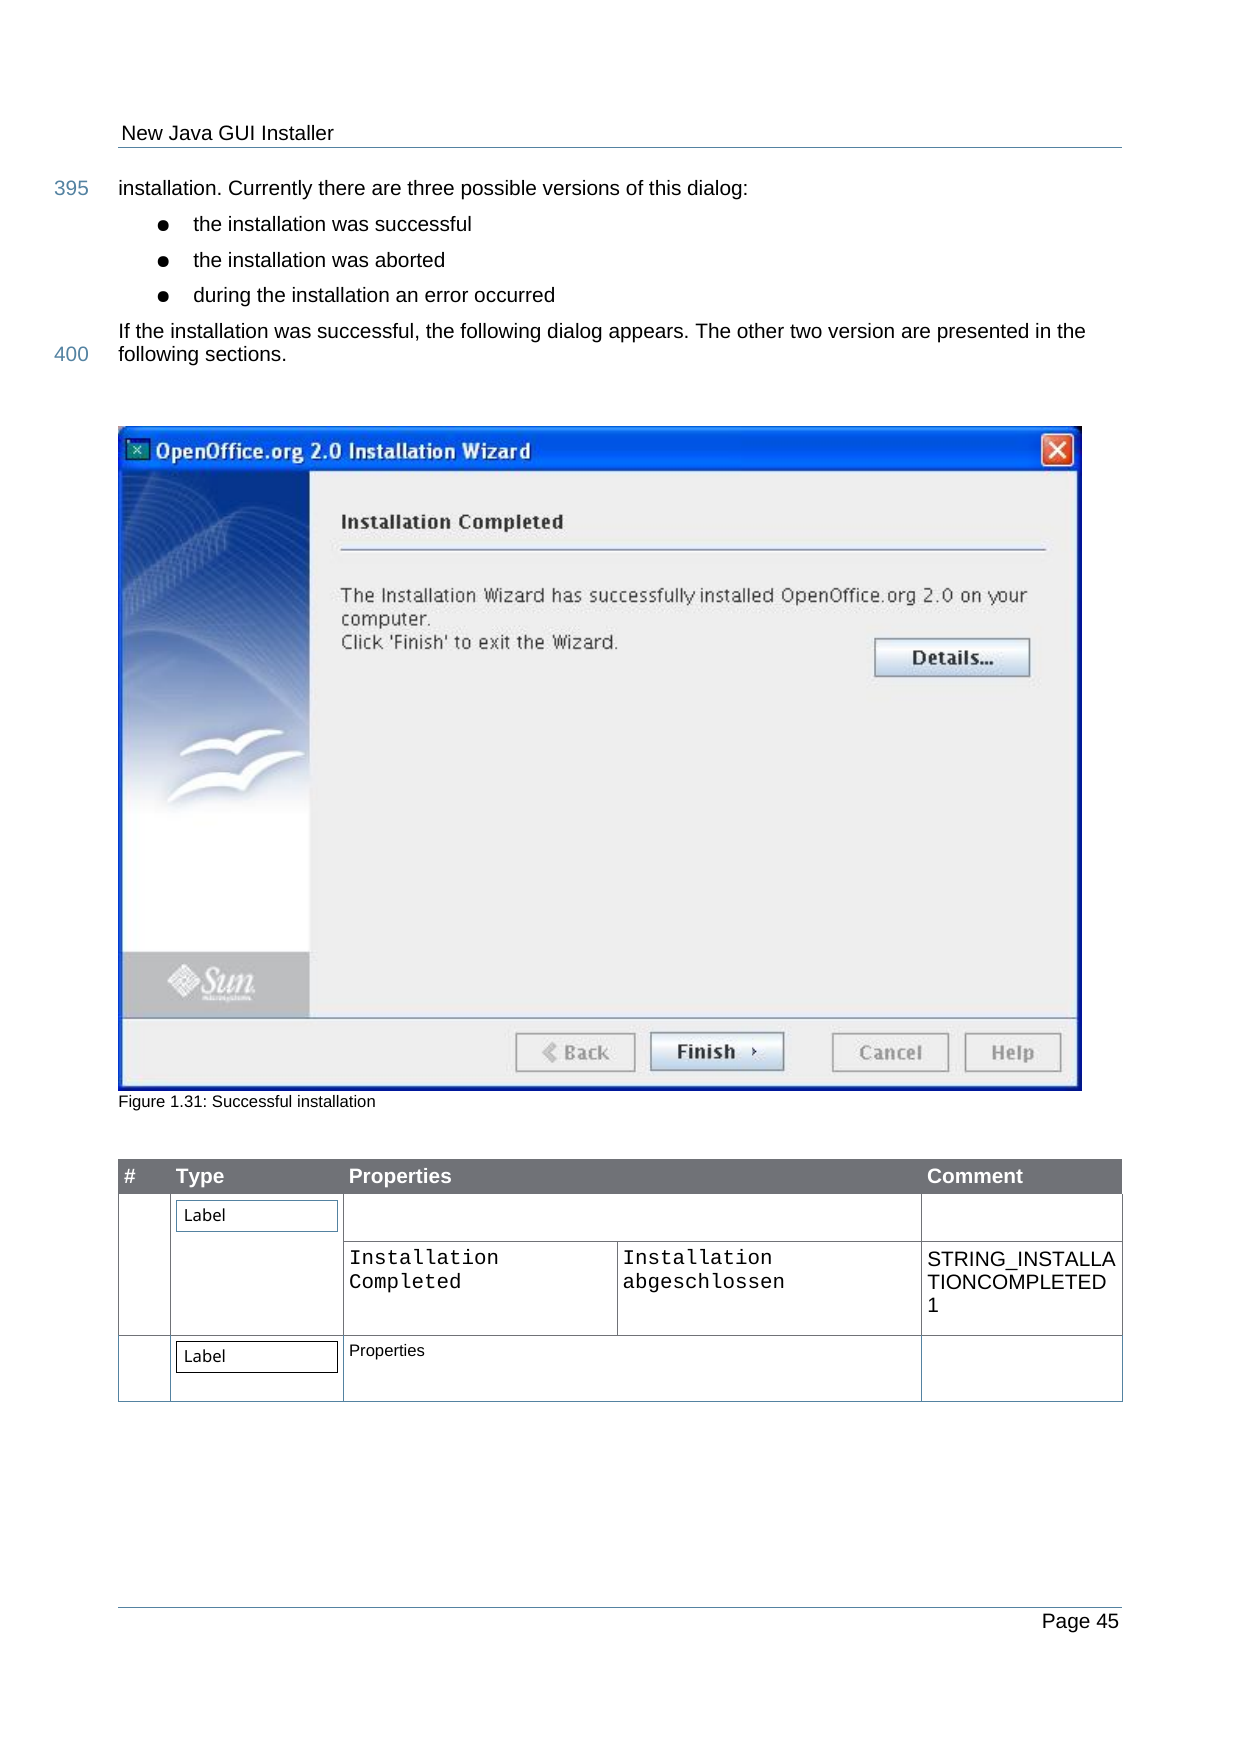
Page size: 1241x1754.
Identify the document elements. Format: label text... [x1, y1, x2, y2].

table_cell [171, 1194, 343, 1335]
table_cell STRING_INSTALLATIONCOMPLETED1 [922, 1242, 1122, 1335]
list the installation was successful [156, 212, 1122, 236]
table_cell Installation Completed [344, 1242, 617, 1335]
table_header [922, 1194, 1122, 1241]
table_cell Installation abgeschlossen [618, 1242, 921, 1335]
text Figure 1.31: Successful installation [118, 427, 1084, 1111]
list during the installation an error occurred [156, 284, 1122, 307]
table_cell <#> [119, 1336, 170, 1401]
table_header [922, 1336, 1122, 1401]
table_header Properties [344, 1336, 921, 1401]
table_header [344, 1194, 921, 1241]
table_cell [171, 1336, 343, 1401]
text If the installation was successful, the following dialog appears. The other two version are presented in the following sections. [118, 320, 1122, 366]
table_header Comment [921, 1159, 1122, 1194]
list the installation was aborted [156, 248, 1122, 271]
table_cell <#> [119, 1194, 170, 1335]
text installation. Currently there are three possible versions of this dialog: [118, 177, 1122, 200]
table_header Properties [343, 1159, 921, 1194]
table_header # [118, 1159, 170, 1194]
table_header Type [170, 1159, 343, 1194]
